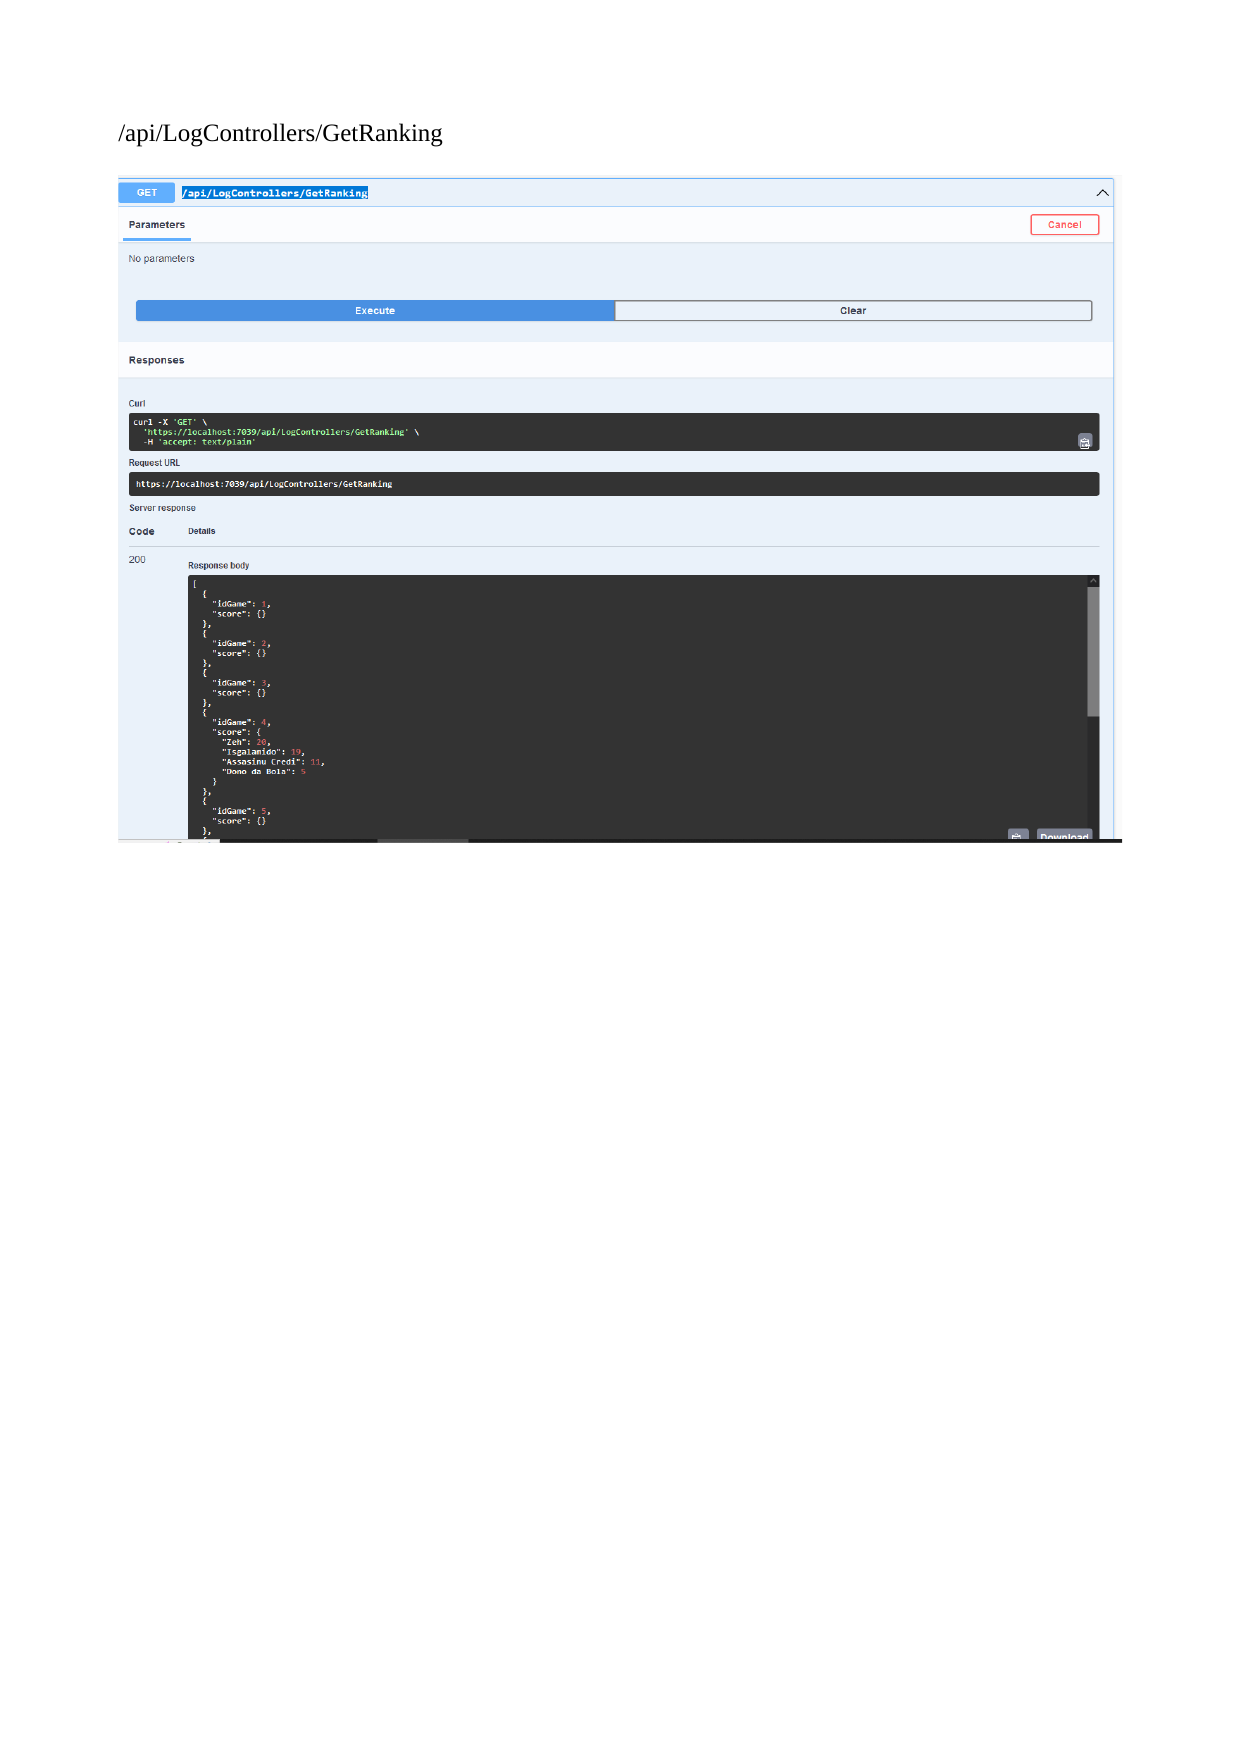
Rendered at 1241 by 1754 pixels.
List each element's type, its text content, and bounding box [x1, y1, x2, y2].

picture [118, 175, 1123, 843]
text /api/LogControllers/GetRanking [118, 118, 1122, 147]
